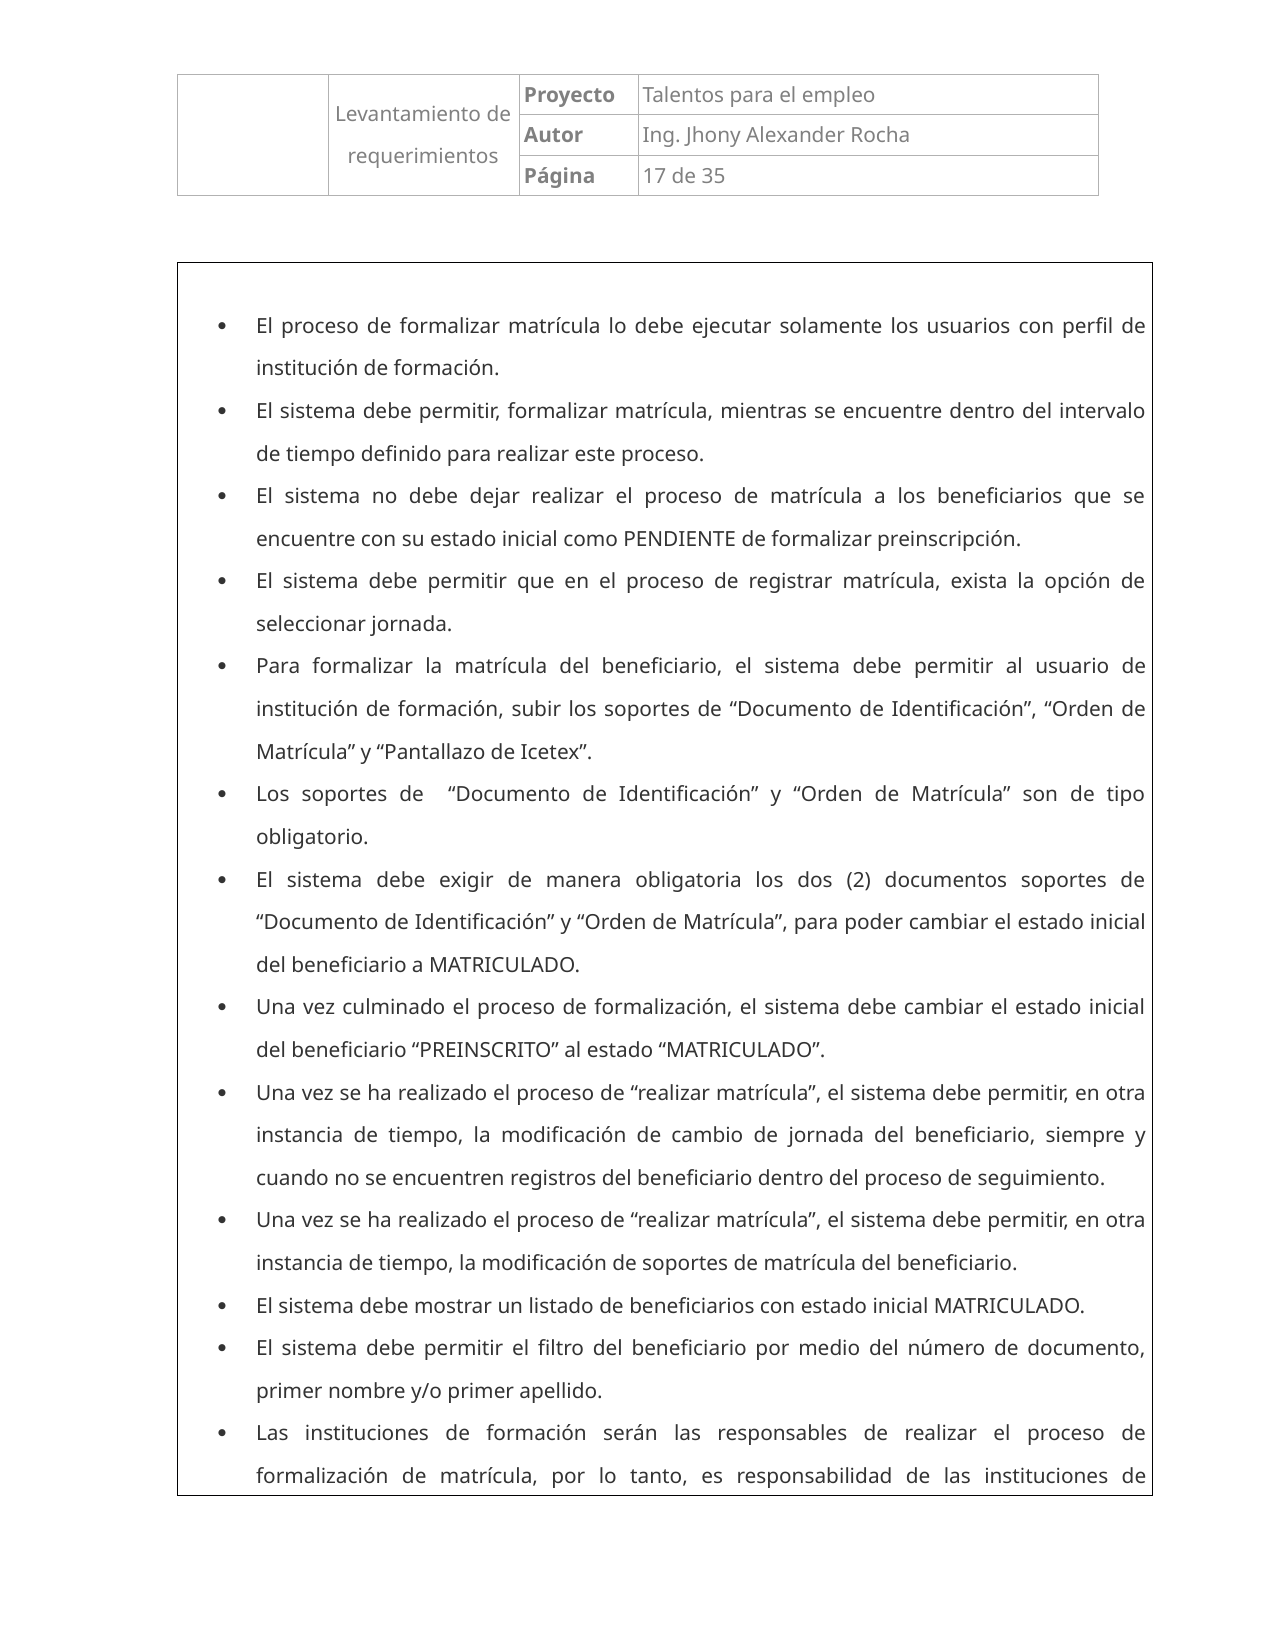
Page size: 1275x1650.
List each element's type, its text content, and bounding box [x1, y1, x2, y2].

table_cell Durante el proceso de formalizar matrícula de un beneficiario, se debe tener en cuenta las siguientes condiciones: El proceso de formalizar matrícula lo debe ejecutar solamente los usuarios con perfil de institución de formación. El sistema debe permitir, formalizar matrícula, mientras se encuentre dentro del intervalo de tiempo definido para realizar este proceso. El sistema no debe dejar realizar el proceso de matrícula a los beneficiarios que se encuentre con su estado inicial como PENDIENTE de formalizar preinscripción. El sistema debe permitir que en el proceso de registrar matrícula, exista la opción de seleccionar jornada. Para formalizar la matrícula del beneficiario, el sistema debe permitir al usuario de institución de formación, subir los soportes de “Documento de Identificación”, “Orden de Matrícula” y “Pantallazo de Icetex”. Los soportes de “Documento de Identificación” y “Orden de Matrícula” son de tipo obligatorio. El sistema debe exigir de manera obligatoria los dos (2) documentos soportes de “Documento de Identificación” y “Orden de Matrícula”, para poder cambiar el estado inicial del beneficiario a MATRICULADO. Una vez culminado el proceso de formalización, el sistema debe cambiar el estado inicial del beneficiario “PREINSCRITO” al estado “MATRICULADO”. Una vez se ha realizado el proceso de “realizar matrícula”, el sistema debe permitir, en otra instancia de tiempo, la modificación de cambio de jornada del beneficiario, siempre y cuando no se encuentren registros del beneficiario dentro del proceso de seguimiento. Una vez se ha realizado el proceso de “realizar matrícula”, el sistema debe permitir, en otra instancia de tiempo, la modificación de soportes de matrícula del beneficiario. El sistema debe mostrar un listado de beneficiarios con estado inicial MATRICULADO. El sistema debe permitir el filtro del beneficiario por medio del número de documento, primer nombre y/o primer apellido. Las instituciones de formación serán las responsables de realizar el proceso de formalización de matrícula, por lo tanto, es responsabilidad de las instituciones de formación verificar que los documentos soportes de “Documento de Identificación”, “Orden de Matrícula” y “Pantallazo de Icetex”, sean coherentes con la información de los beneficiarios. Las instituciones de formación serán las responsables de realizar el proceso de formalización de matrícula, por lo tanto, es responsabilidad de las instituciones de formación matricular a los beneficiarios en todos los programas de formación que se encuentren dentro del paquete de formación. Los documentos soportes de preinscripción pueden ser modificados, por el usuario con perfil de institución de formación, en cualquier momento siempre y cuando el beneficiario se encuentre con estado MATRICULADO. Un beneficiario con estado “PREINSCRITO” que no haya realizado el proceso de formalización de matrícula, no puede realizar posteriormente el curso de formación y no aparecerá el proceso de seguimiento. [178, 263, 1152, 1495]
